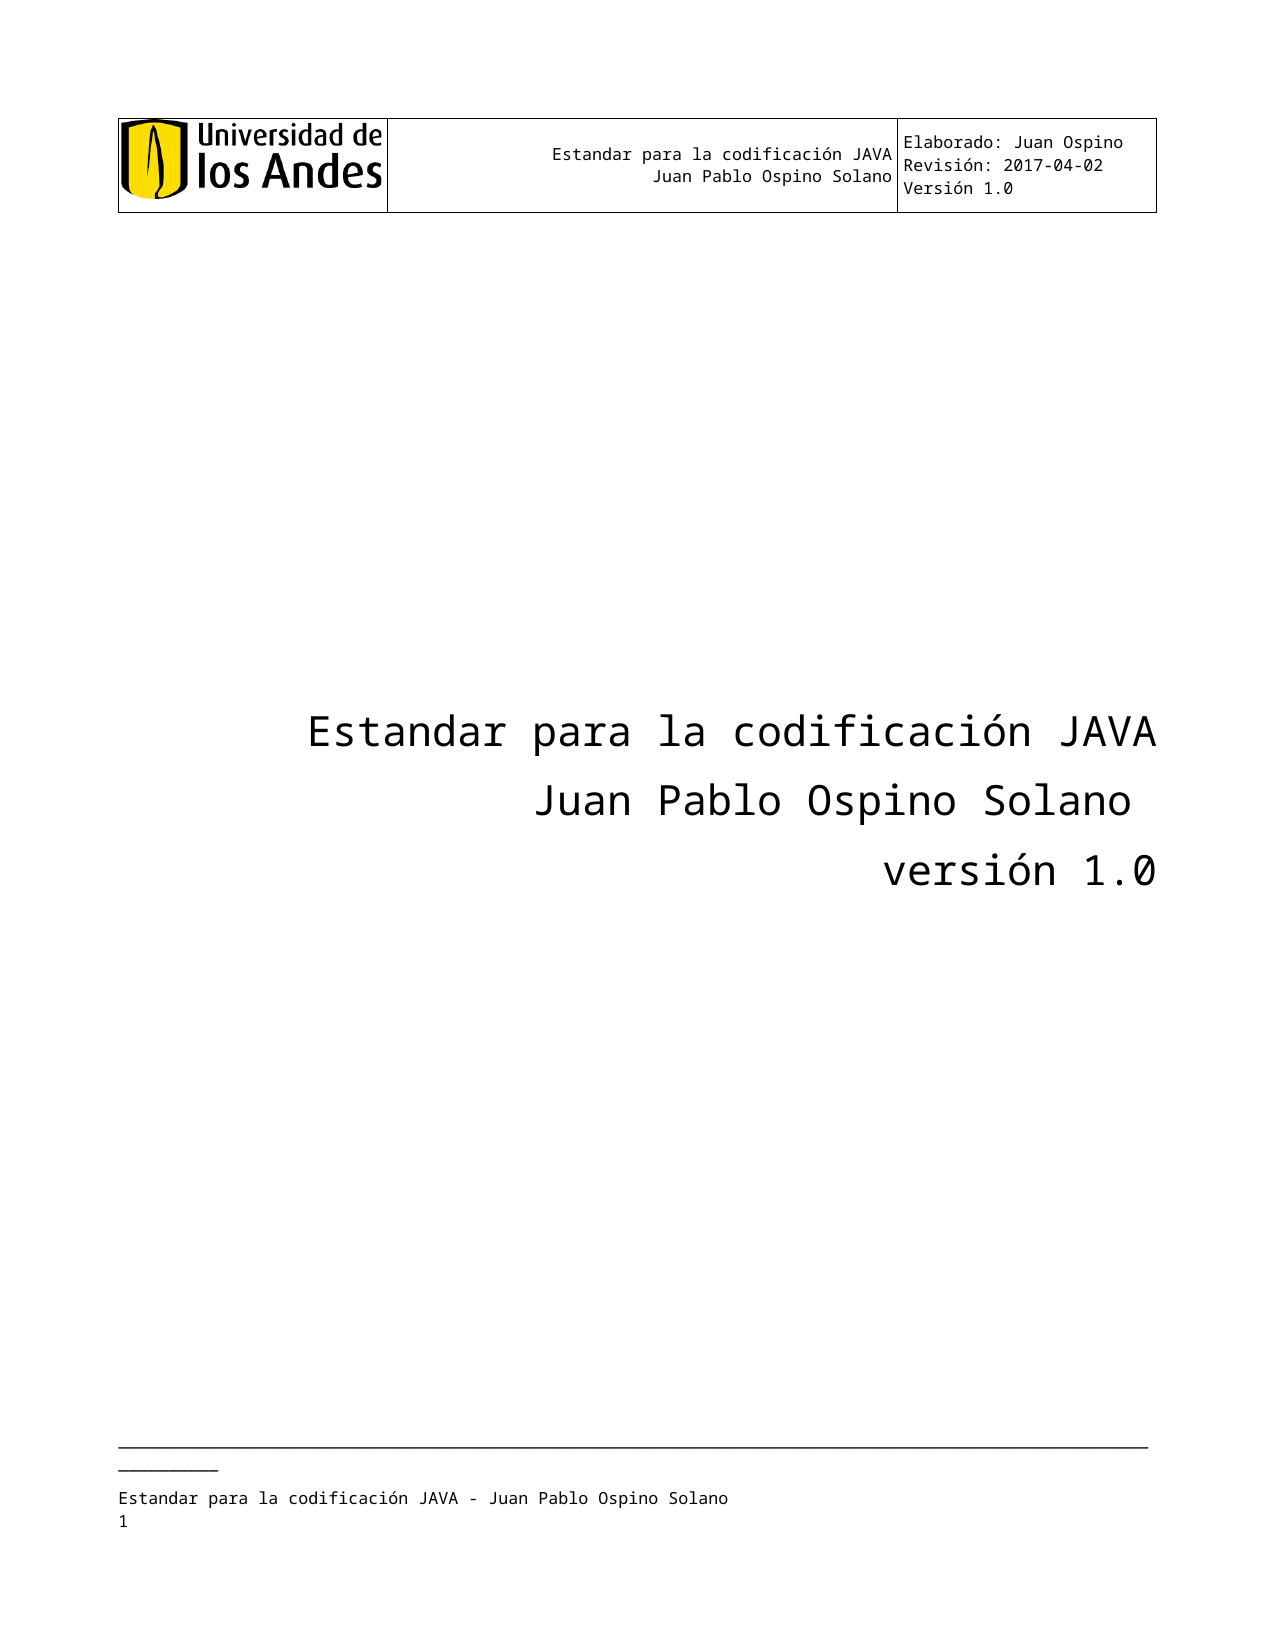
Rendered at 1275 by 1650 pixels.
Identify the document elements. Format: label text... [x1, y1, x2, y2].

picture [121, 119, 382, 199]
text Juan Pablo Ospino Solano [118, 771, 1157, 828]
text Estandar para la codificación JAVA [118, 702, 1157, 759]
text versión 1.0 [118, 840, 1157, 897]
